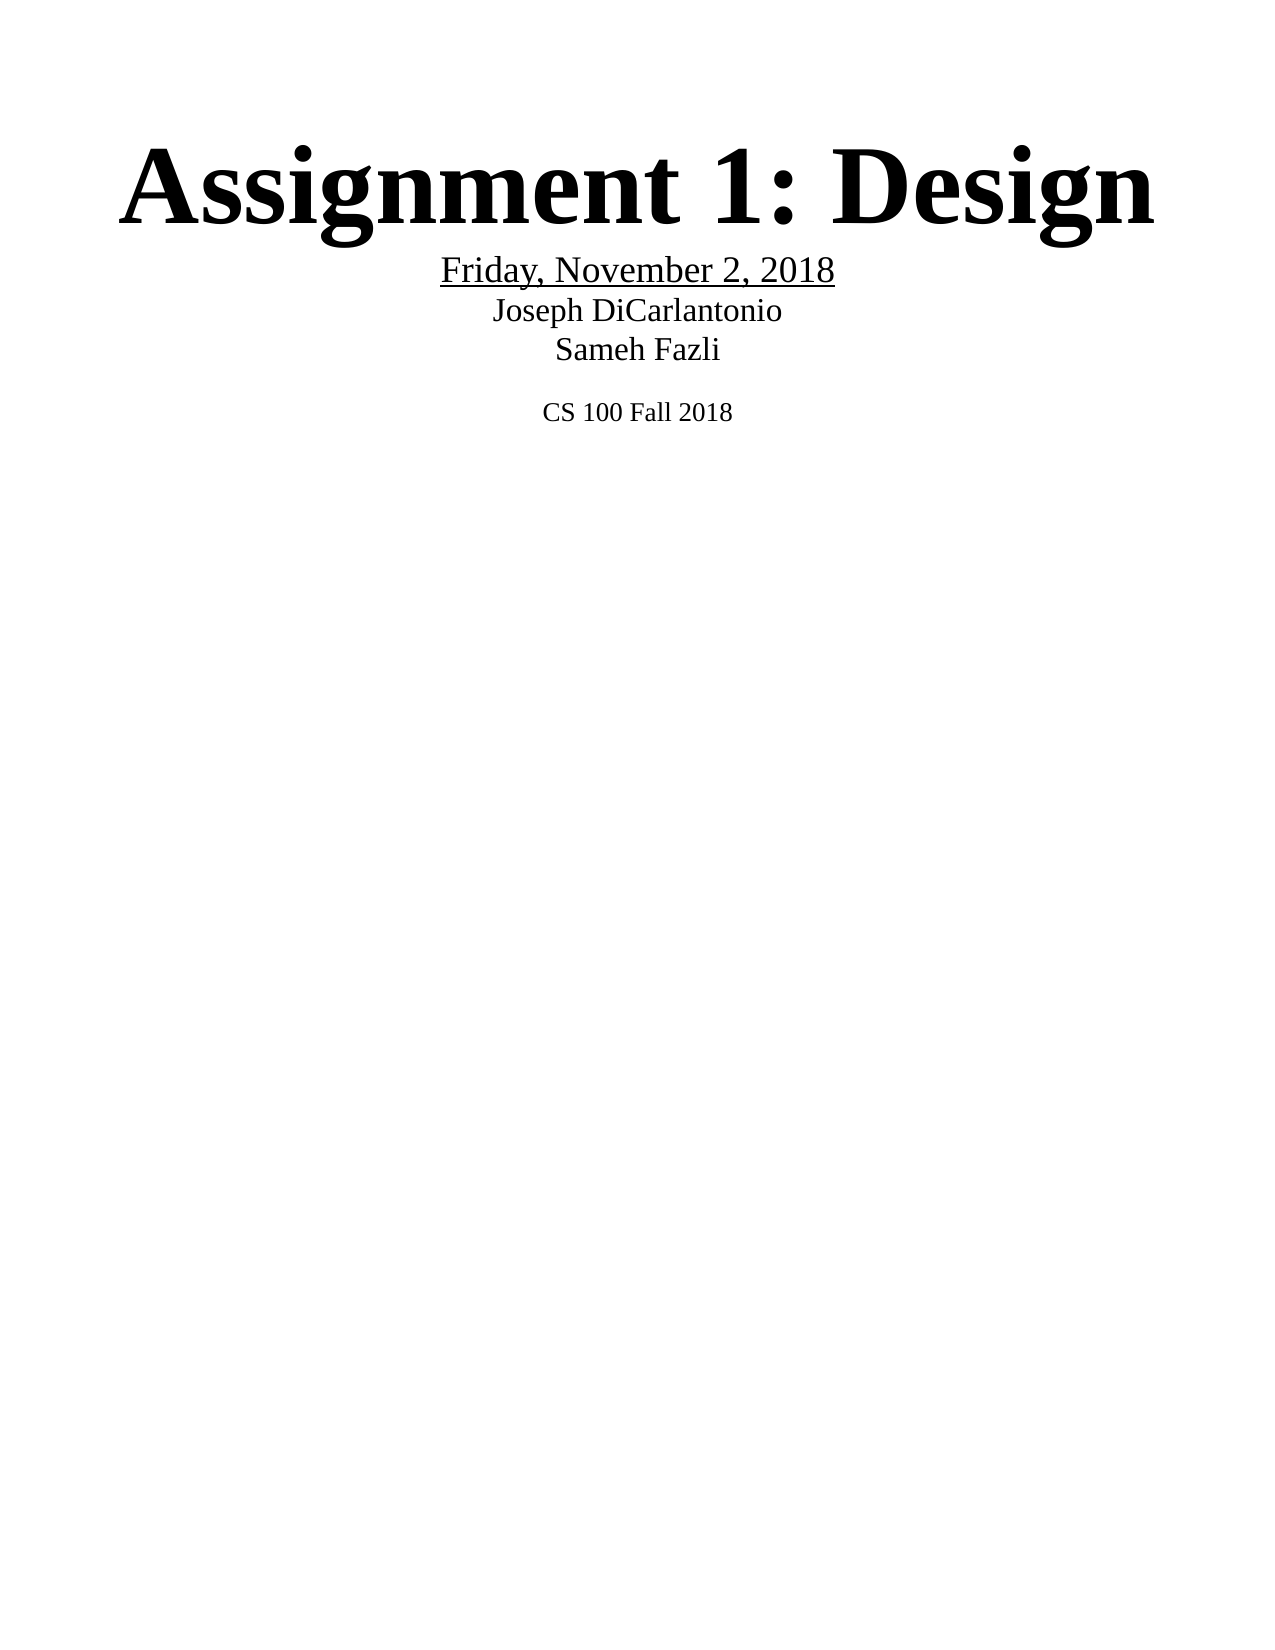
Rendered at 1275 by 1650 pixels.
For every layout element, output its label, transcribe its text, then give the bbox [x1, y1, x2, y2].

text Assignment 1: Design [118, 118, 1157, 247]
text Joseph DiCarlantonio Sameh Fazli [118, 291, 1157, 367]
text Friday, November 2, 2018 [118, 247, 1157, 291]
text CS 100 Fall 2018 [118, 396, 1157, 427]
